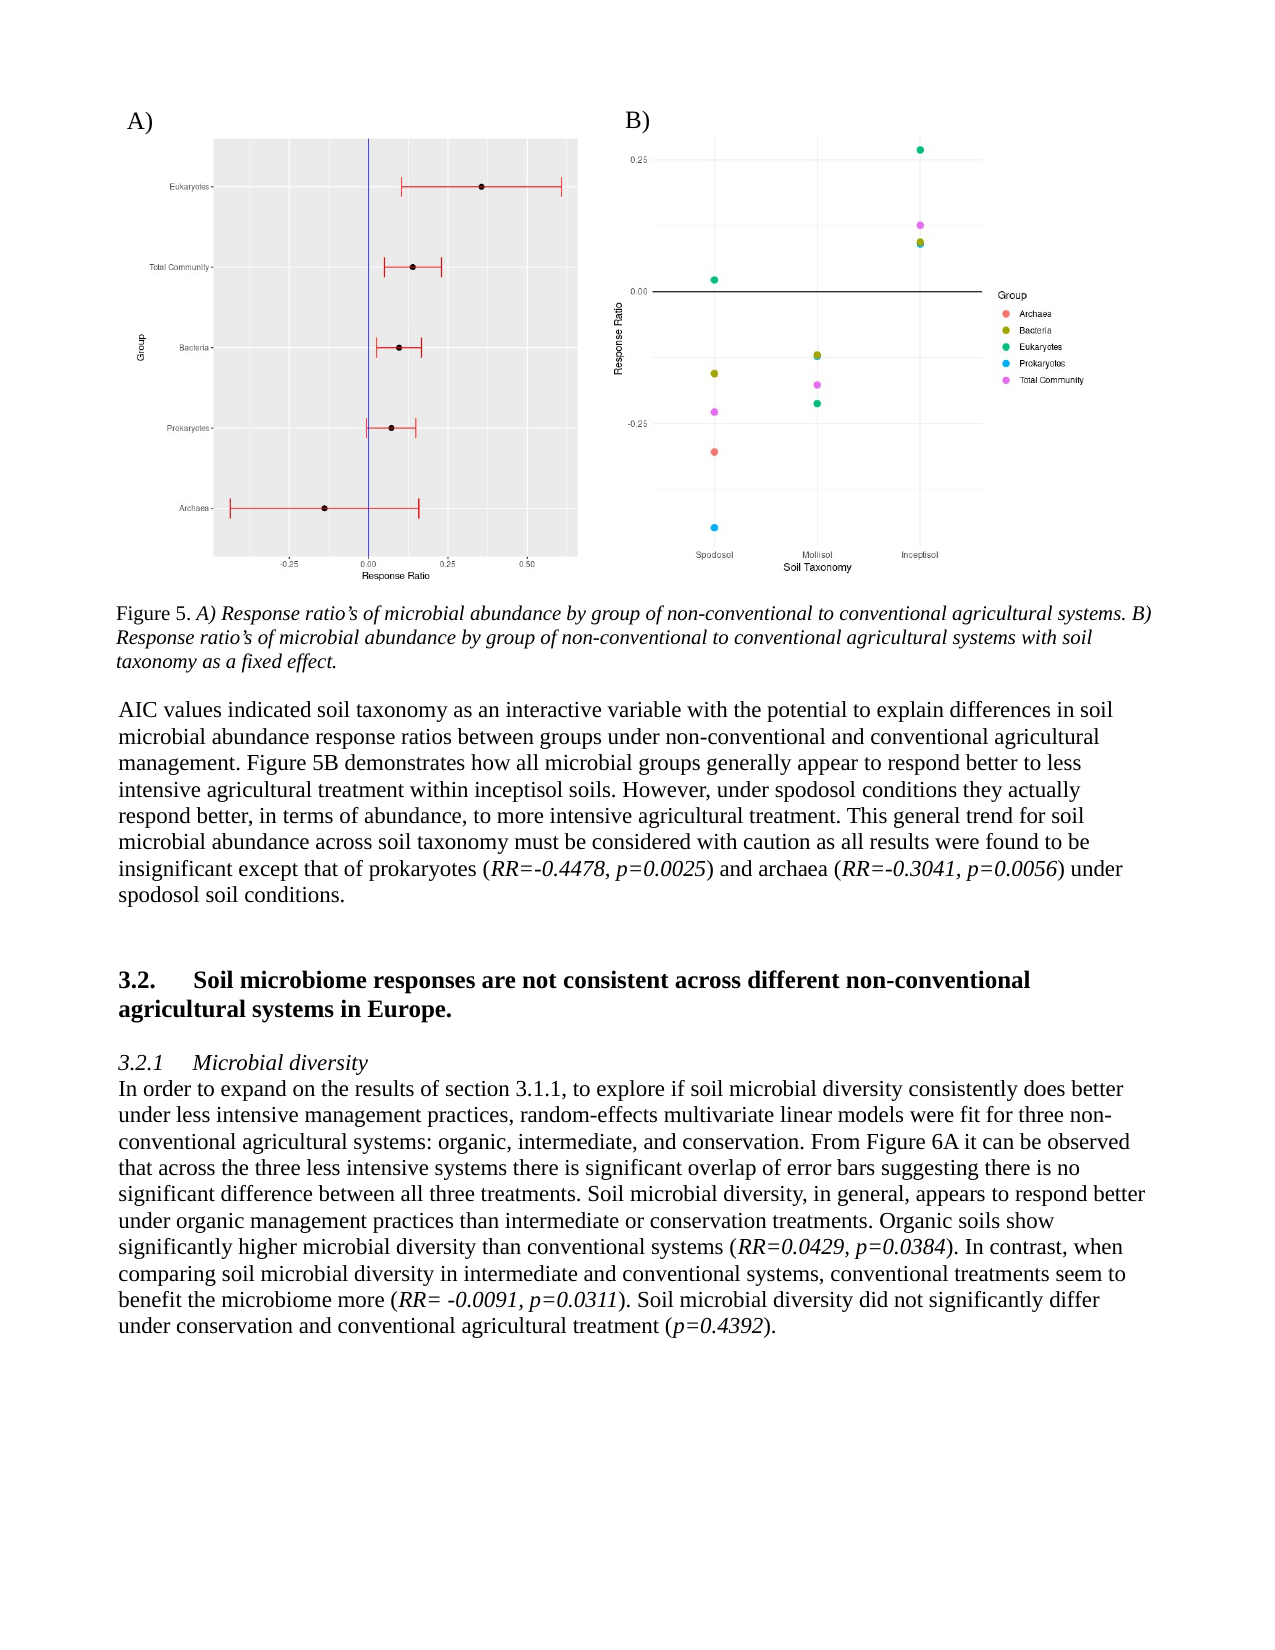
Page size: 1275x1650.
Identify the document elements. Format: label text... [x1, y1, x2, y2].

text 3.2.1 Microbial diversity [118, 1049, 1157, 1075]
text 3.2. Soil microbiome responses are not consistent across different non-conventional agricultural systems in Europe. [118, 965, 1157, 1022]
text AIC values indicated soil taxonomy as an interactive variable with the potential to explain differences in soil microbial abundance response ratios between groups under non-conventional and conventional agricultural management. Figure 5B demonstrates how all microbial groups generally appear to respond better to less intensive agricultural treatment within inceptisol soils. However, under spodosol conditions they actually respond better, in terms of abundance, to more intensive agricultural treatment. This general trend for soil microbial abundance across soil taxonomy must be considered with caution as all results were found to be insignificant except that of prokaryotes (RR=-0.4478, p=0.0025) and archaea (RR=-0.3041, p=0.0056) under spodosol soil conditions. [118, 697, 1157, 907]
picture [133, 135, 582, 584]
picture [610, 136, 1092, 577]
text In order to expand on the results of section 3.1.1, to explore if soil microbial diversity consistently does better under less intensive management practices, random-effects multivariate linear models were fit for three non-conventional agricultural systems: organic, intermediate, and conservation. From Figure 6A it can be observed that across the three less intensive systems there is significant overlap of error bars suggesting there is no significant difference between all three treatments. Soil microbial diversity, in general, appears to respond better under organic management practices than intermediate or conservation treatments. Organic soils show significantly higher microbial diversity than conventional systems (RR=0.0429, p=0.0384). In contrast, when comparing soil microbial diversity in intermediate and conventional systems, conventional treatments seem to benefit the microbiome more (RR= -0.0091, p=0.0311). Soil microbial diversity did not significantly differ under conservation and conventional agricultural treatment (p=0.4392). [118, 1075, 1157, 1339]
